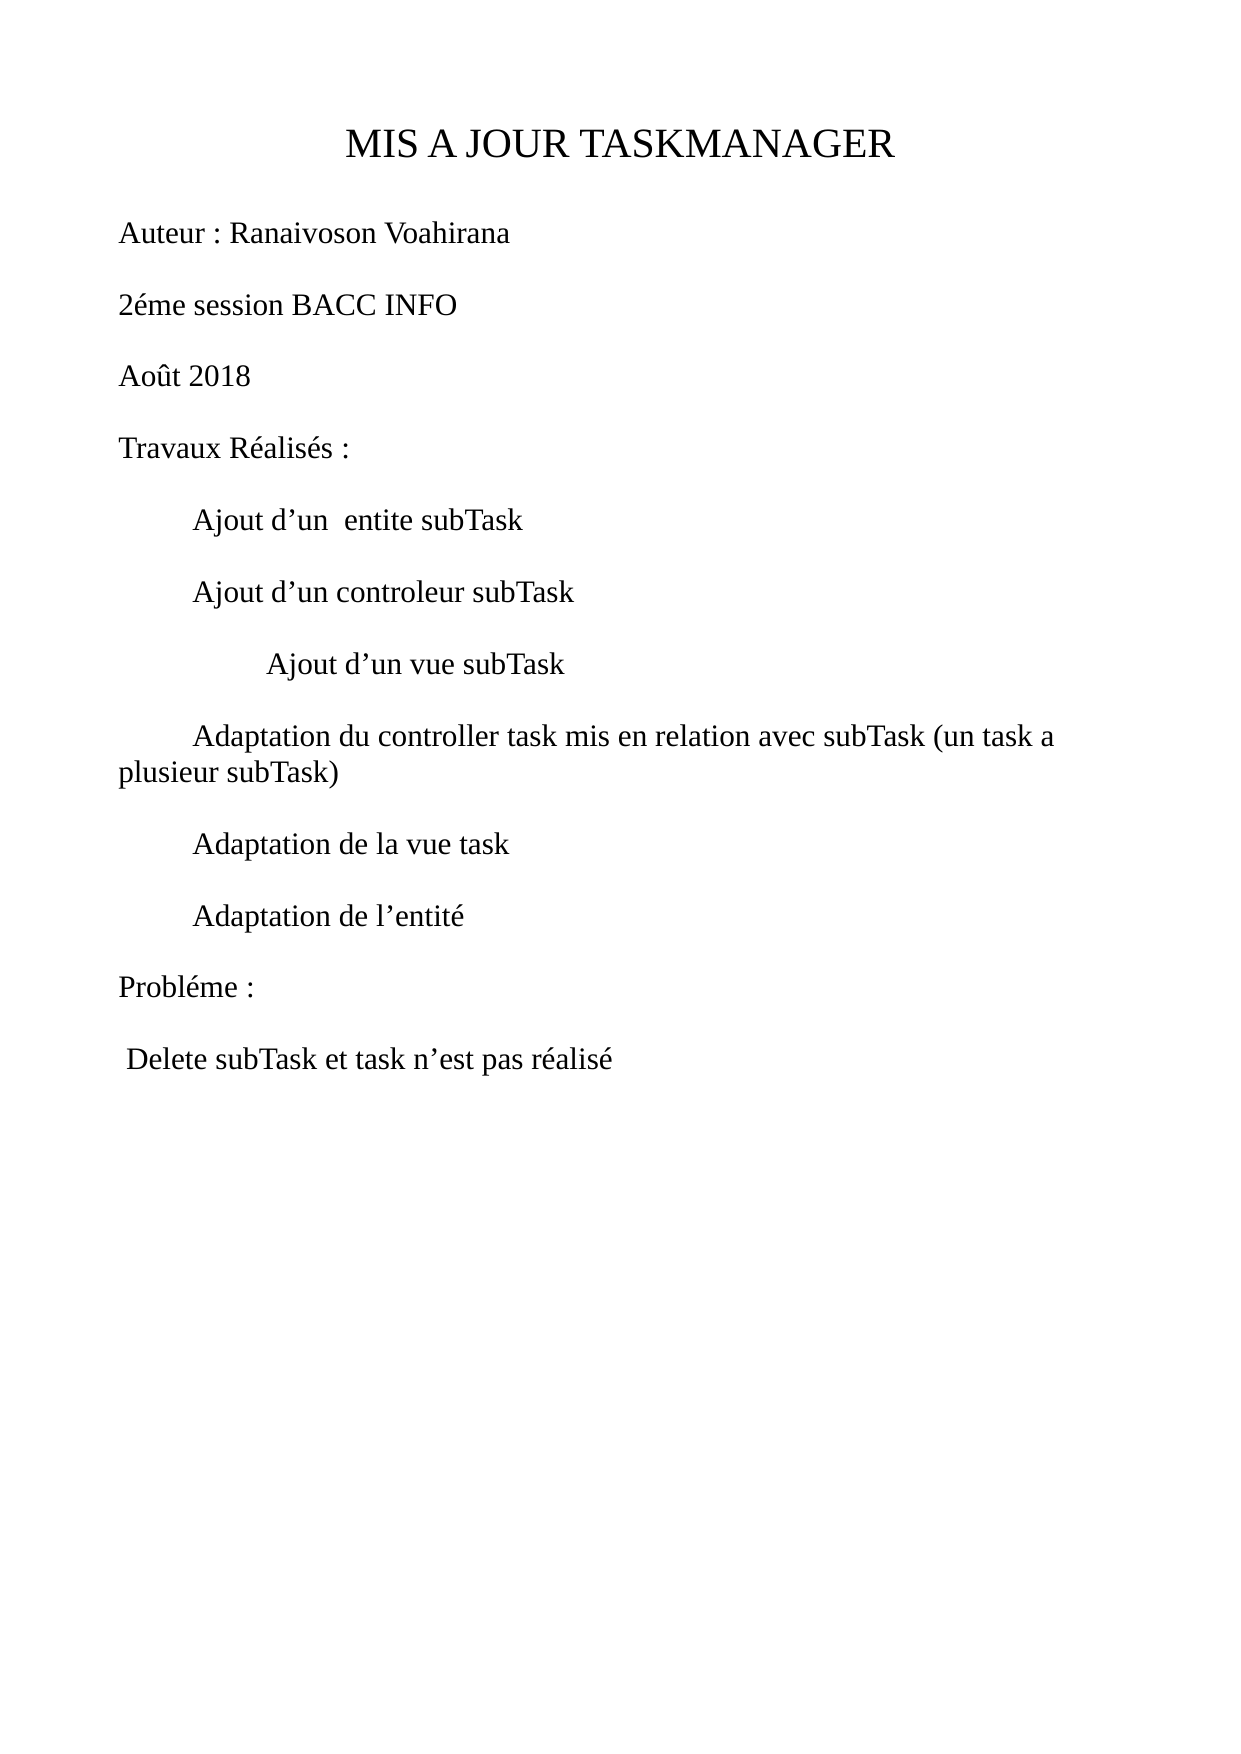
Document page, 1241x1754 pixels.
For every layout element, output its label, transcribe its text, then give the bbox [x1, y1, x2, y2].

text Ajout d’un controleur subTask [118, 573, 1122, 609]
text MIS A JOUR TASKMANAGER [118, 118, 1122, 166]
text Ajout d’un entite subTask [118, 501, 1122, 537]
text 2éme session BACC INFO [118, 286, 1122, 322]
text Adaptation de l’entité [118, 897, 1122, 933]
text Adaptation de la vue task [118, 825, 1122, 861]
text Probléme : [118, 969, 1122, 1004]
text Adaptation du controller task mis en relation avec subTask (un task a plusieur subTask) [118, 717, 1122, 789]
text Auteur : Ranaivoson Voahirana [118, 214, 1122, 250]
text Août 2018 [118, 358, 1122, 394]
text Delete subTask et task n’est pas réalisé [118, 1041, 1122, 1076]
text Travaux Réalisés : [118, 429, 1122, 466]
text Ajout d’un vue subTask [118, 645, 1122, 681]
